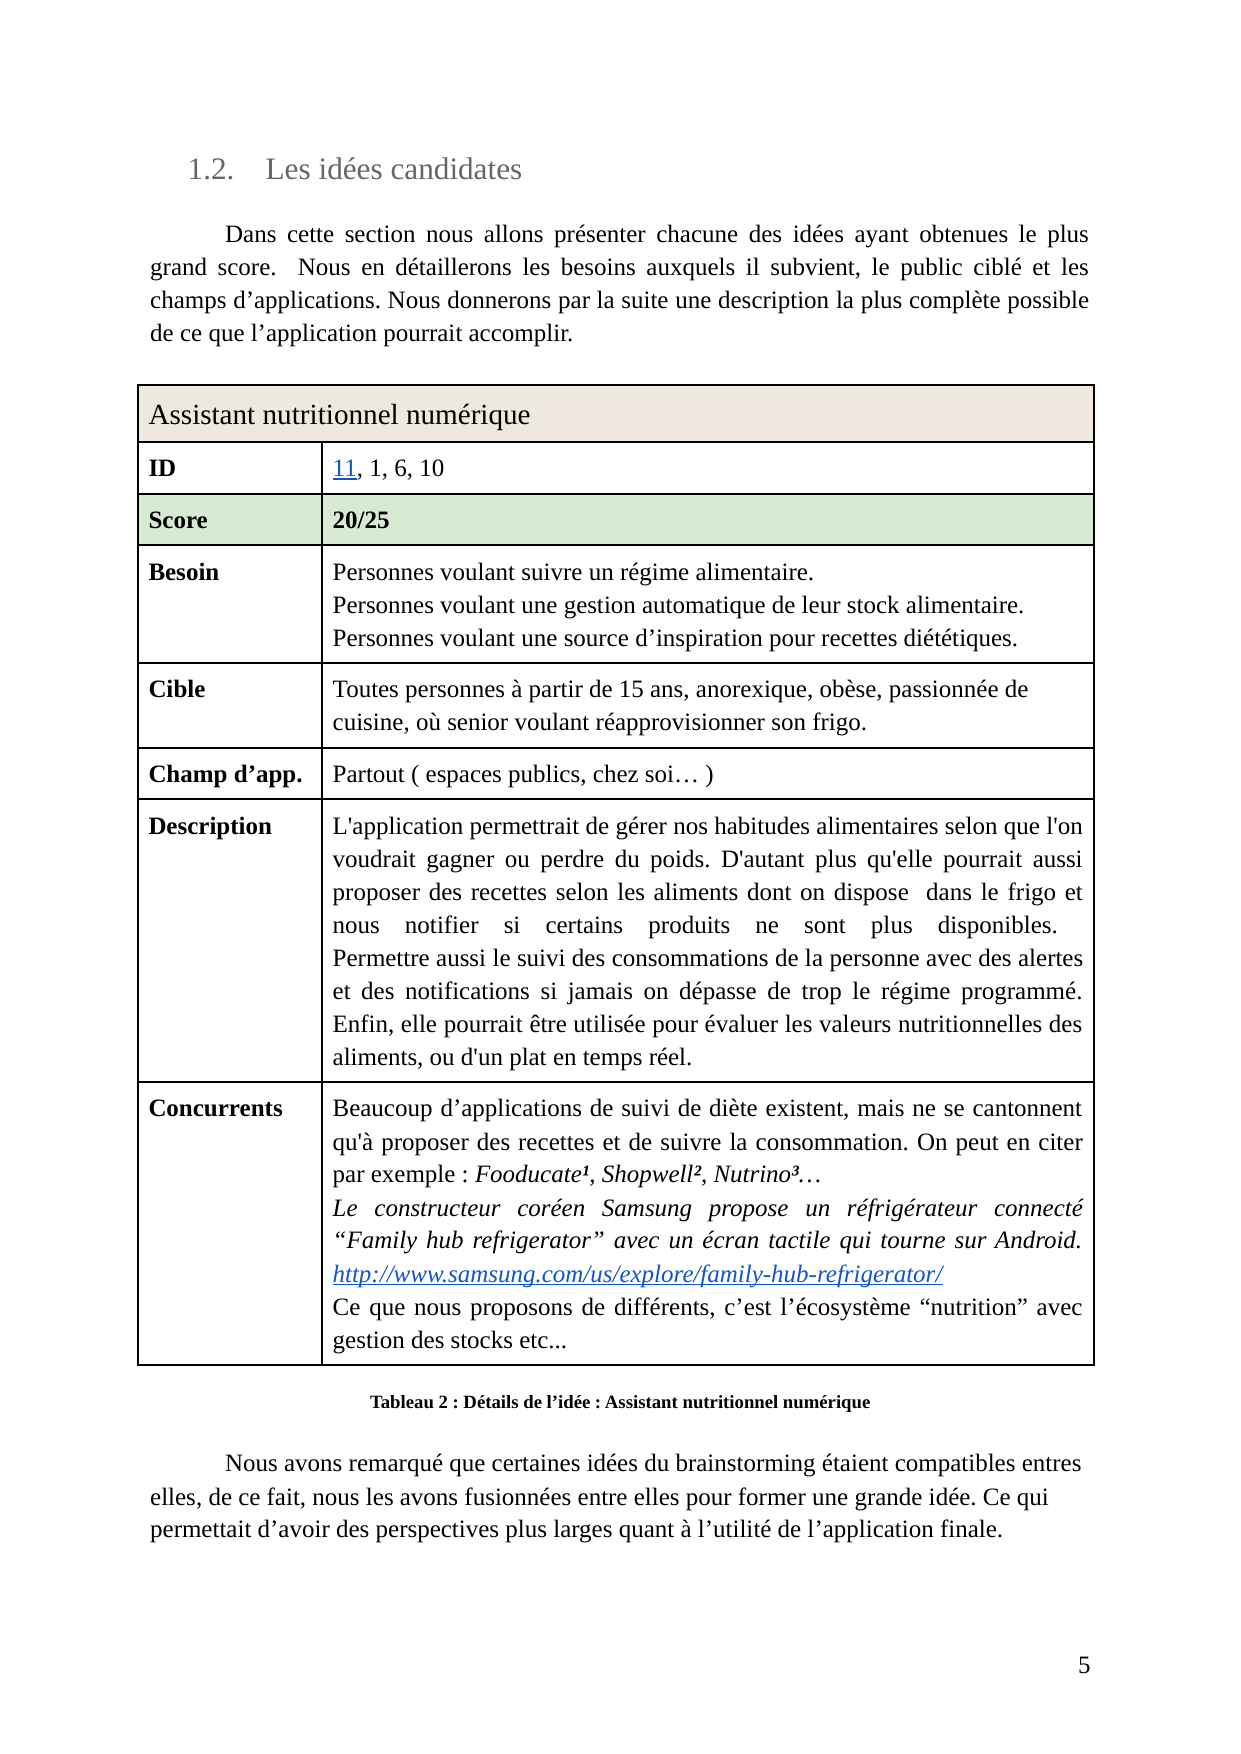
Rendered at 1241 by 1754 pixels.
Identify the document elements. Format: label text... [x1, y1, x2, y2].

table_header Assistant nutritionnel numérique [139, 386, 1093, 441]
table_cell Beaucoup d’applications de suivi de diète existent, mais ne se cantonnent qu'à proposer des recettes et de suivre la consommation. On peut en citer par exemple : Fooducate¹, Shopwell², Nutrino³… Le constructeur coréen Samsung propose un réfrigérateur connecté “Family hub refrigerator” avec un écran tactile qui tourne sur Android. http://www.samsung.com/us/explore/family-hub-refrigerator/ Ce que nous proposons de différents, c’est l’écosystème “nutrition” avec gestion des stocks etc... [323, 1083, 1093, 1364]
table_cell Partout ( espaces publics, chez soi… ) [323, 749, 1093, 798]
text Tableau 2 : Détails de l’idée : Assistant nutritionnel numérique [150, 1366, 1090, 1412]
table_cell 20/25 [323, 495, 1093, 544]
subtitle 1.2. Les idées candidates [187, 150, 1090, 186]
table_cell Personnes voulant suivre un régime alimentaire. Personnes voulant une gestion automatique de leur stock alimentaire. Personnes voulant une source d’inspiration pour recettes diététiques. [323, 546, 1093, 662]
text Nous avons remarqué que certaines idées du brainstorming étaient compatibles entres elles, de ce fait, nous les avons fusionnées entre elles pour former une grande idée. Ce qui permettait d’avoir des perspectives plus larges quant à l’utilité de l’application finale. [150, 1448, 1090, 1543]
table_cell Concurrents [139, 1083, 321, 1364]
text Dans cette section nous allons présenter chacune des idées ayant obtenues le plus grand score. Nous en détaillerons les besoins auxquels il subvient, le public ciblé et les champs d’applications. Nous donnerons par la suite une description la plus complète possible de ce que l’application pourrait accomplir. [150, 219, 1090, 347]
table_cell ID [139, 443, 321, 492]
table_cell Description [139, 800, 321, 1081]
table_cell Champ d’app. [139, 749, 321, 798]
table_cell Score [139, 495, 321, 544]
table_cell Besoin [139, 546, 321, 662]
table_cell Cible [139, 664, 321, 747]
table_cell L'application permettrait de gérer nos habitudes alimentaires selon que l'on voudrait gagner ou perdre du poids. D'autant plus qu'elle pourrait aussi proposer des recettes selon les aliments dont on dispose dans le frigo et nous notifier si certains produits ne sont plus disponibles. Permettre aussi le suivi des consommations de la personne avec des alertes et des notifications si jamais on dépasse de trop le régime programmé. Enfin, elle pourrait être utilisée pour évaluer les valeurs nutritionnelles des aliments, ou d'un plat en temps réel. [323, 800, 1093, 1081]
table_cell 11, 1, 6, 10 [323, 443, 1093, 492]
table_cell Toutes personnes à partir de 15 ans, anorexique, obèse, passionnée de cuisine, où senior voulant réapprovisionner son frigo. [323, 664, 1093, 747]
